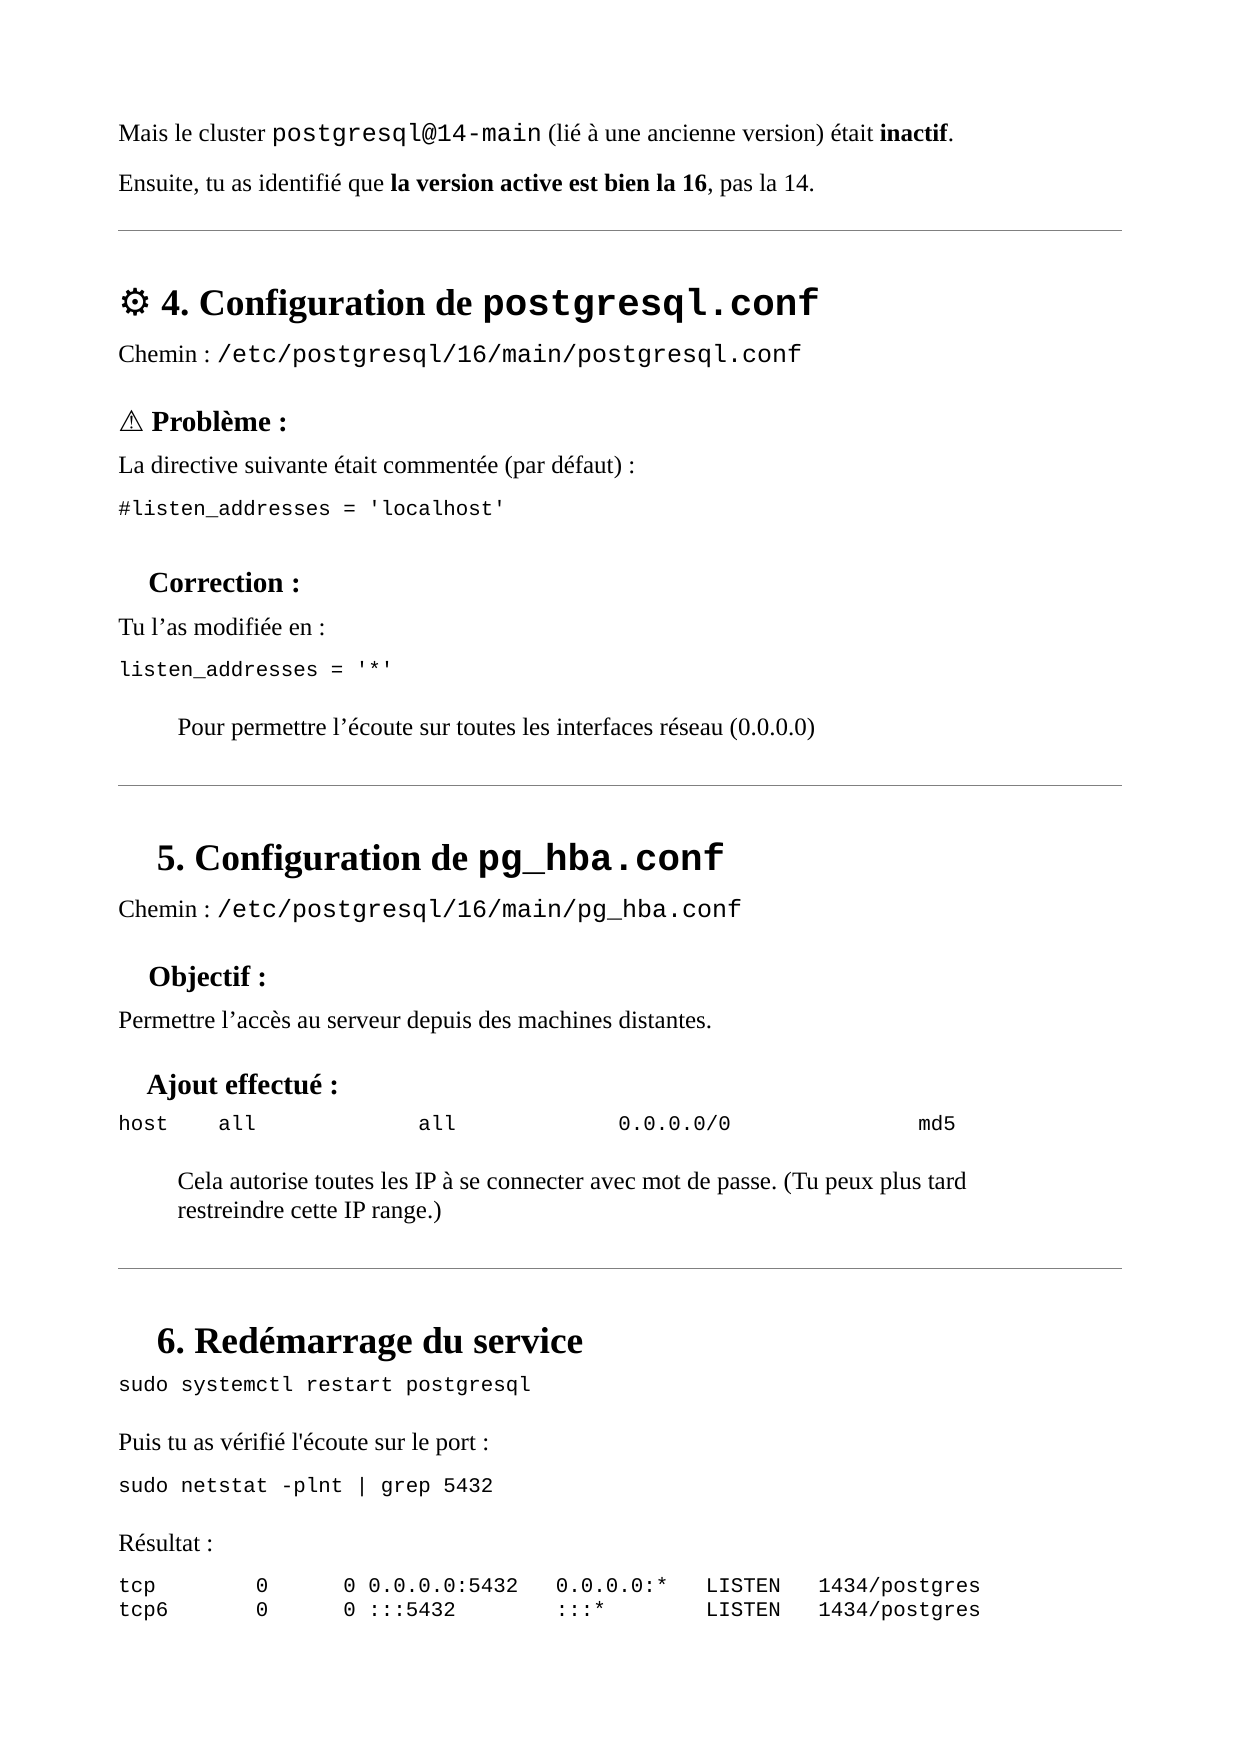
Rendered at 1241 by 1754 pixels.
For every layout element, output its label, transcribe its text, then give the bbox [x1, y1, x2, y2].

subtitle ✅ Ajout effectué : [118, 1067, 1122, 1101]
text Permettre l’accès au serveur depuis des machines distantes. [118, 1005, 1122, 1034]
text sudo systemctl restart postgresql [118, 1374, 1122, 1398]
text tcp6 0 0 :::5432 :::* LISTEN 1434/postgres [118, 1599, 1122, 1623]
subtitle ✅ Correction : [118, 566, 1122, 599]
text Ensuite, tu as identifié que la version active est bien la 16, pas la 14. [118, 168, 1122, 197]
subtitle 🔐 5. Configuration de pg_hba.conf [118, 836, 1122, 882]
subtitle ✅ Objectif : [118, 959, 1122, 992]
subtitle 🔁 6. Redémarrage du service [118, 1318, 1122, 1362]
text Résultat : [118, 1528, 1122, 1557]
text Puis tu as vérifié l'écoute sur le port : [118, 1427, 1122, 1456]
text Chemin : /etc/postgresql/16/main/pg_hba.conf [118, 894, 1122, 925]
text tcp 0 0 0.0.0.0:5432 0.0.0.0:* LISTEN 1434/postgres [118, 1576, 1122, 1599]
text Chemin : /etc/postgresql/16/main/postgresql.conf [118, 339, 1122, 370]
text Tu l’as modifiée en : [118, 612, 1122, 640]
subtitle ⚙️ 4. Configuration de postgresql.conf [118, 281, 1122, 327]
text Cela autorise toutes les IP à se connecter avec mot de passe. (Tu peux plus tard restreindre cette IP range.) [177, 1166, 1063, 1224]
text Mais le cluster postgresql@14-main (lié à une ancienne version) était inactif. [118, 118, 1122, 149]
text Pour permettre l’écoute sur toutes les interfaces réseau (0.0.0.0) [177, 712, 1063, 741]
text host all all 0.0.0.0/0 md5 [118, 1113, 1122, 1137]
text La directive suivante était commentée (par défaut) : [118, 450, 1122, 479]
text listen_addresses = '*' [118, 659, 1122, 683]
text #listen_addresses = 'localhost' [118, 498, 1122, 521]
text sudo netstat -plnt | grep 5432 [118, 1475, 1122, 1498]
subtitle ⚠️ Problème : [118, 404, 1122, 438]
